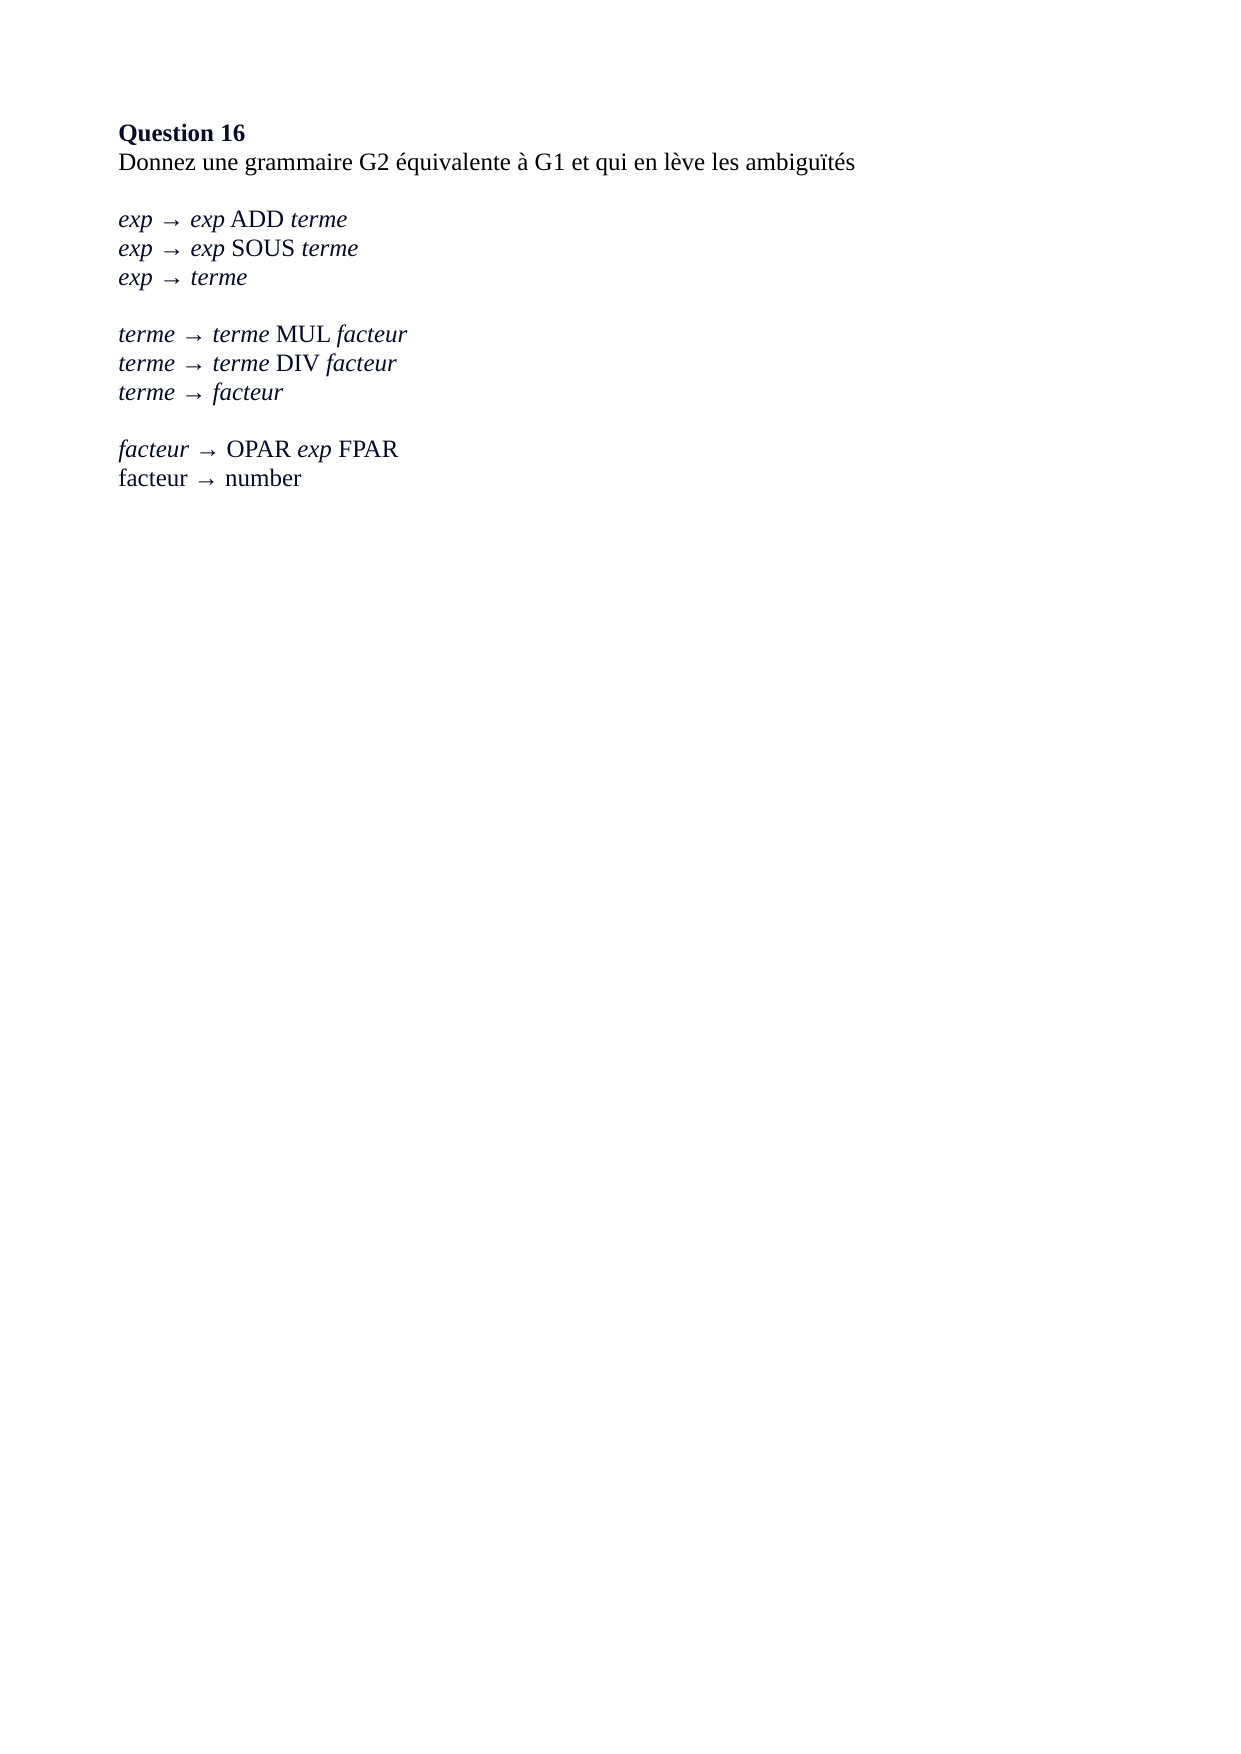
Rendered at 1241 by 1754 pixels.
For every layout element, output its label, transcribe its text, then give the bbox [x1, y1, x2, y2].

text exp → terme [118, 262, 1122, 291]
text Donnez une grammaire G2 équivalente à G1 et qui en lève les ambiguïtés [118, 147, 1122, 176]
text exp → exp ADD terme [118, 204, 1122, 233]
text Question 16 [118, 118, 1122, 147]
text facteur → number [118, 463, 1122, 492]
text terme → facteur [118, 377, 1122, 406]
text exp → exp SOUS terme [118, 233, 1122, 262]
text terme → terme DIV facteur [118, 348, 1122, 377]
text terme → terme MUL facteur [118, 319, 1122, 348]
text facteur → OPAR exp FPAR [118, 434, 1122, 463]
